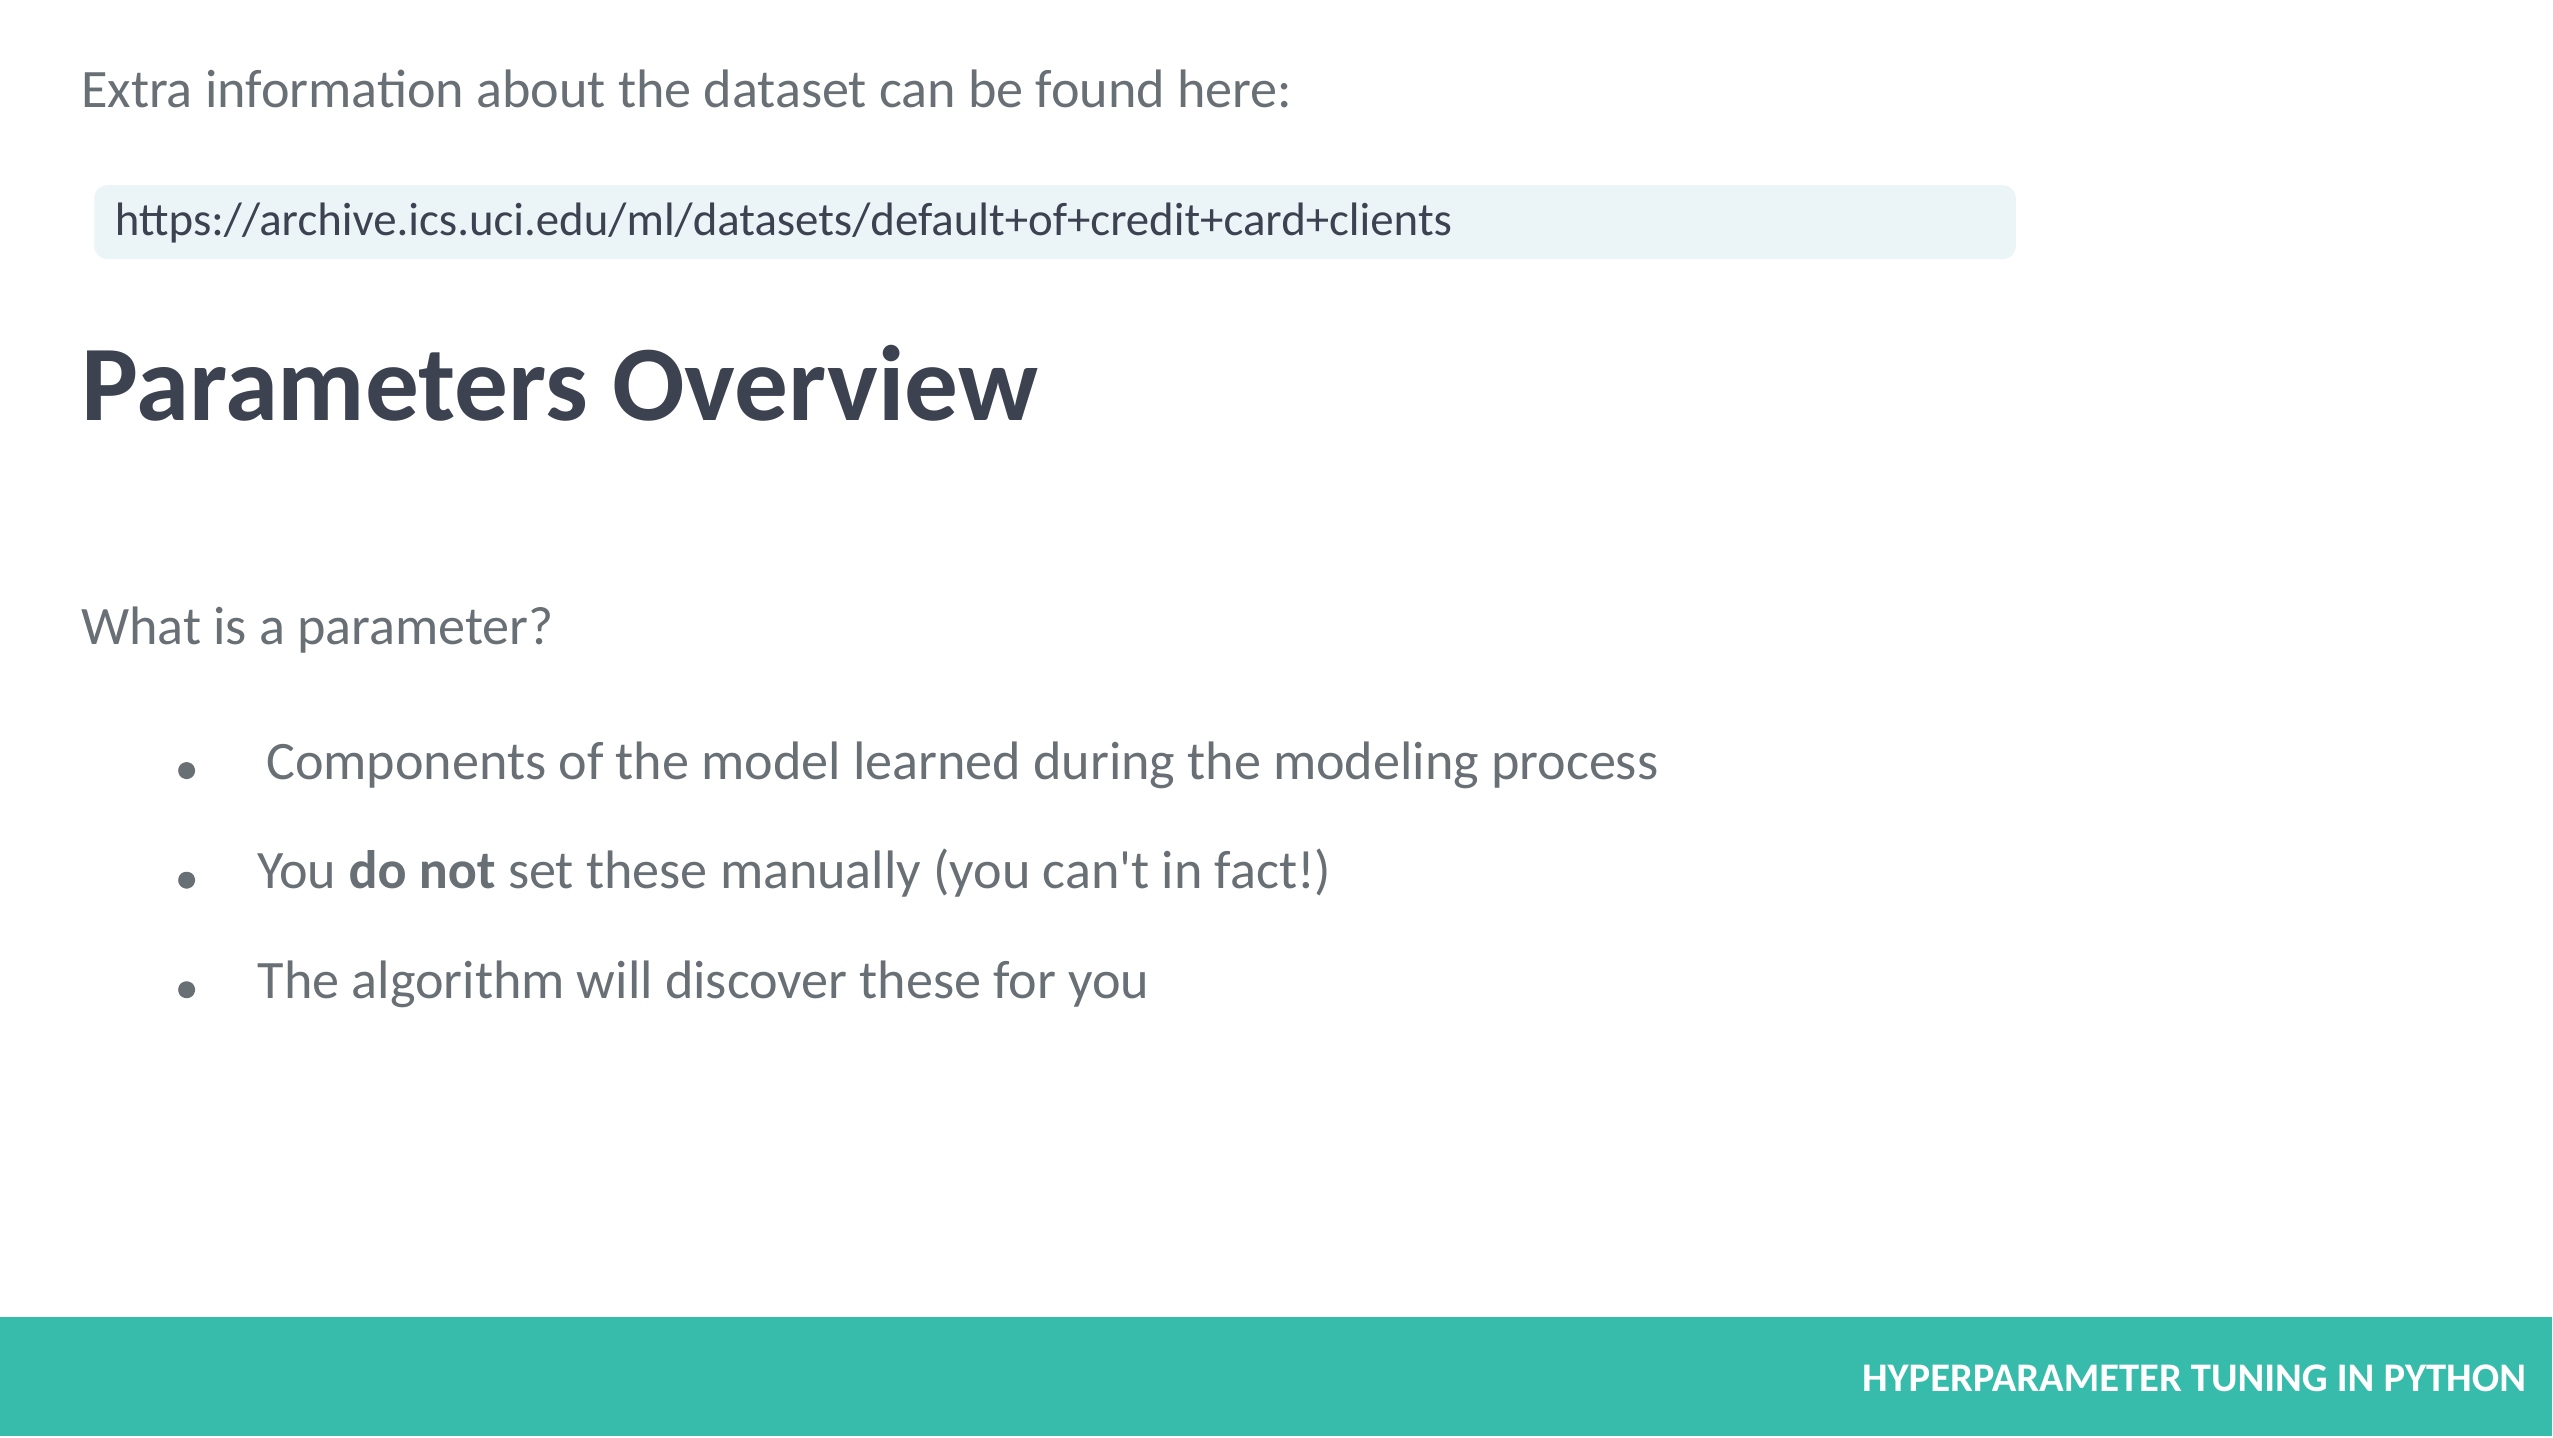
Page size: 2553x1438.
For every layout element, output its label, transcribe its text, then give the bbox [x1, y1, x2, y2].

text What is a parameter? [81, 592, 2385, 658]
text You do not set these manually (you can't in fact!) [54, 836, 2385, 902]
text https://archive.ics.uci.edu/ml/datasets/default+of+credit+card+clients [114, 190, 2385, 247]
text Extra information about the dataset can be found here: [81, 55, 2385, 121]
subtitle Parameters Overview [81, 316, 2385, 447]
text Components of the model learned during the modeling process [54, 727, 2385, 793]
text The algorithm will discover these for you [54, 946, 2385, 1012]
